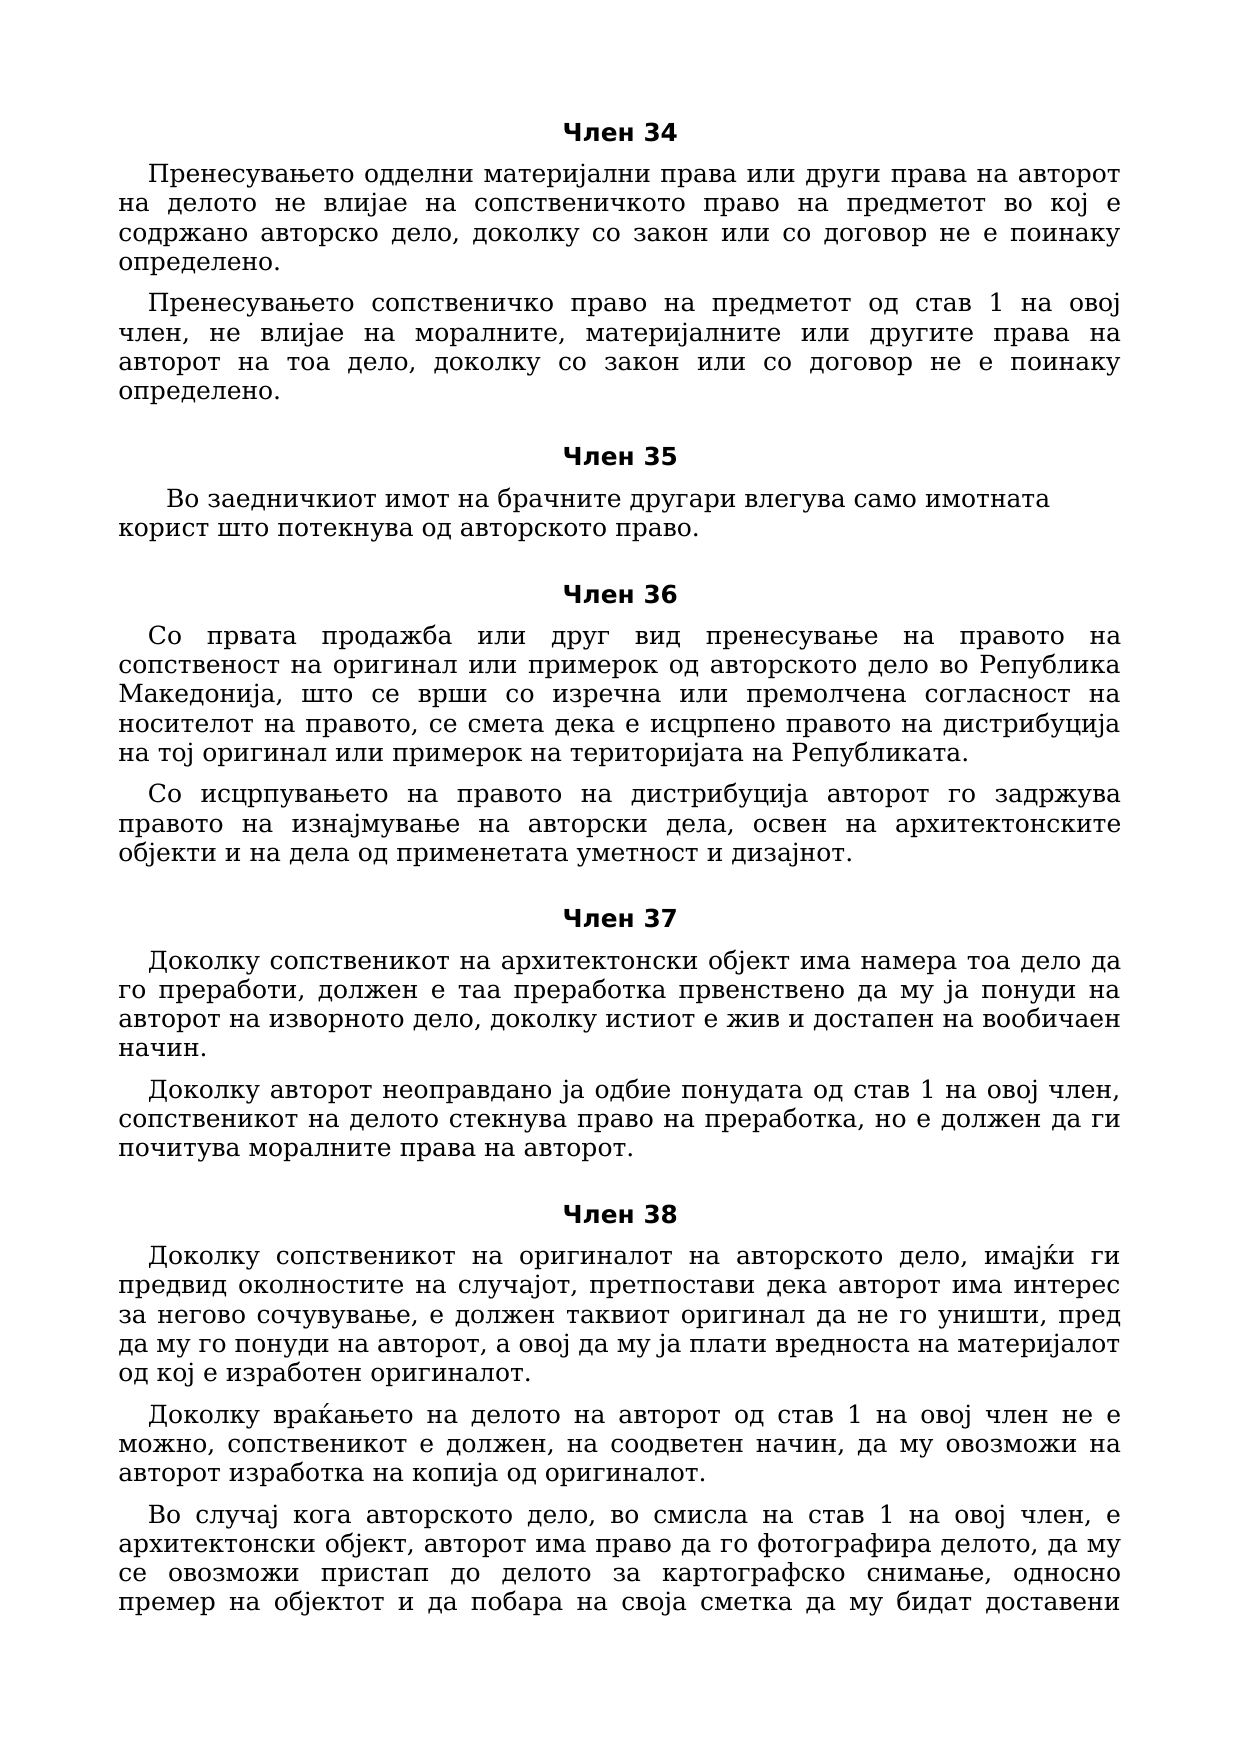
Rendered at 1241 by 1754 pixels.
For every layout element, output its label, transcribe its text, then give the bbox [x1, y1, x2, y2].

text Доколку сопственикот на оригиналот на авторското дело, имајќи ги предвид околностите на случајот, претпостави дека авторот има интерес за негово сочувување, е должен таквиот оригинал да не го уништи, пред да му го понуди на авторот, а овој да му ја плати вредноста на материјалот од кој е изработен оригиналот. [118, 1242, 1122, 1387]
subtitle Член 34 [118, 118, 1122, 147]
text Со исцрпувањето на правото на дистрибуција авторот го задржува правото на изнајмување на авторски дела, освен на архитектонските објекти и на дела од применетата уметност и дизајнот. [118, 780, 1122, 867]
subtitle Член 36 [118, 580, 1122, 609]
text Доколку сопственикот на архитектонски објект има намера тоа дело да го преработи, должен е таа преработка првенствено да му ја понуди на авторот на изворното дело, доколку истиот е жив и достапен на вообичаен начин. [118, 946, 1122, 1063]
text Со првата продажба или друг вид пренесување на правото на сопственост на оригинал или примерок од авторското дело во Република Македонија, што се врши со изречна или премолчена согласност на носителот на правото, се смета дека е исцрпено правото на дистрибуција на тој оригинал или примерок на територијата на Републиката. [118, 621, 1122, 767]
subtitle Член 38 [118, 1200, 1122, 1229]
subtitle Член 35 [118, 443, 1122, 472]
text Во случај кога авторското дело, во смисла на став 1 на овој член, е архитектонски објект, авторот има право да го фотографира делото, да му се овозможи пристап до делото за картографско снимање, односно премер на објектот и да побара на своја сметка да му бидат доставени [118, 1500, 1122, 1617]
subtitle Член 37 [118, 905, 1122, 933]
text Пренесувањето сопственичко право на предметот од став 1 на овој член, не влијае на моралните, материјалните или другите права на авторот на тоа дело, доколку со закон или со договор не е поинаку определено. [118, 289, 1122, 405]
text Пренесувањето одделни материјални права или други права на авторот на делото не влијае на сопственичкото право на предметот во кој е содржано авторско дело, доколку со закон или со договор не е поинаку определено. [118, 159, 1122, 276]
text Доколку авторот неоправдано ја одбие понудата од став 1 на овој член, сопственикот на делото стекнува право на преработка, но е должен да ги почитува моралните права на авторот. [118, 1075, 1122, 1163]
text Доколку враќањето на делото на авторот од став 1 на овој член не е можно, сопственикот е должен, на соодветен начин, да му овозможи на авторот изработка на копија од оригиналот. [118, 1400, 1122, 1487]
text Во заедничкиот имот на брачните другари влегува само имотната корист што потекнува од авторското право. [118, 484, 1122, 542]
